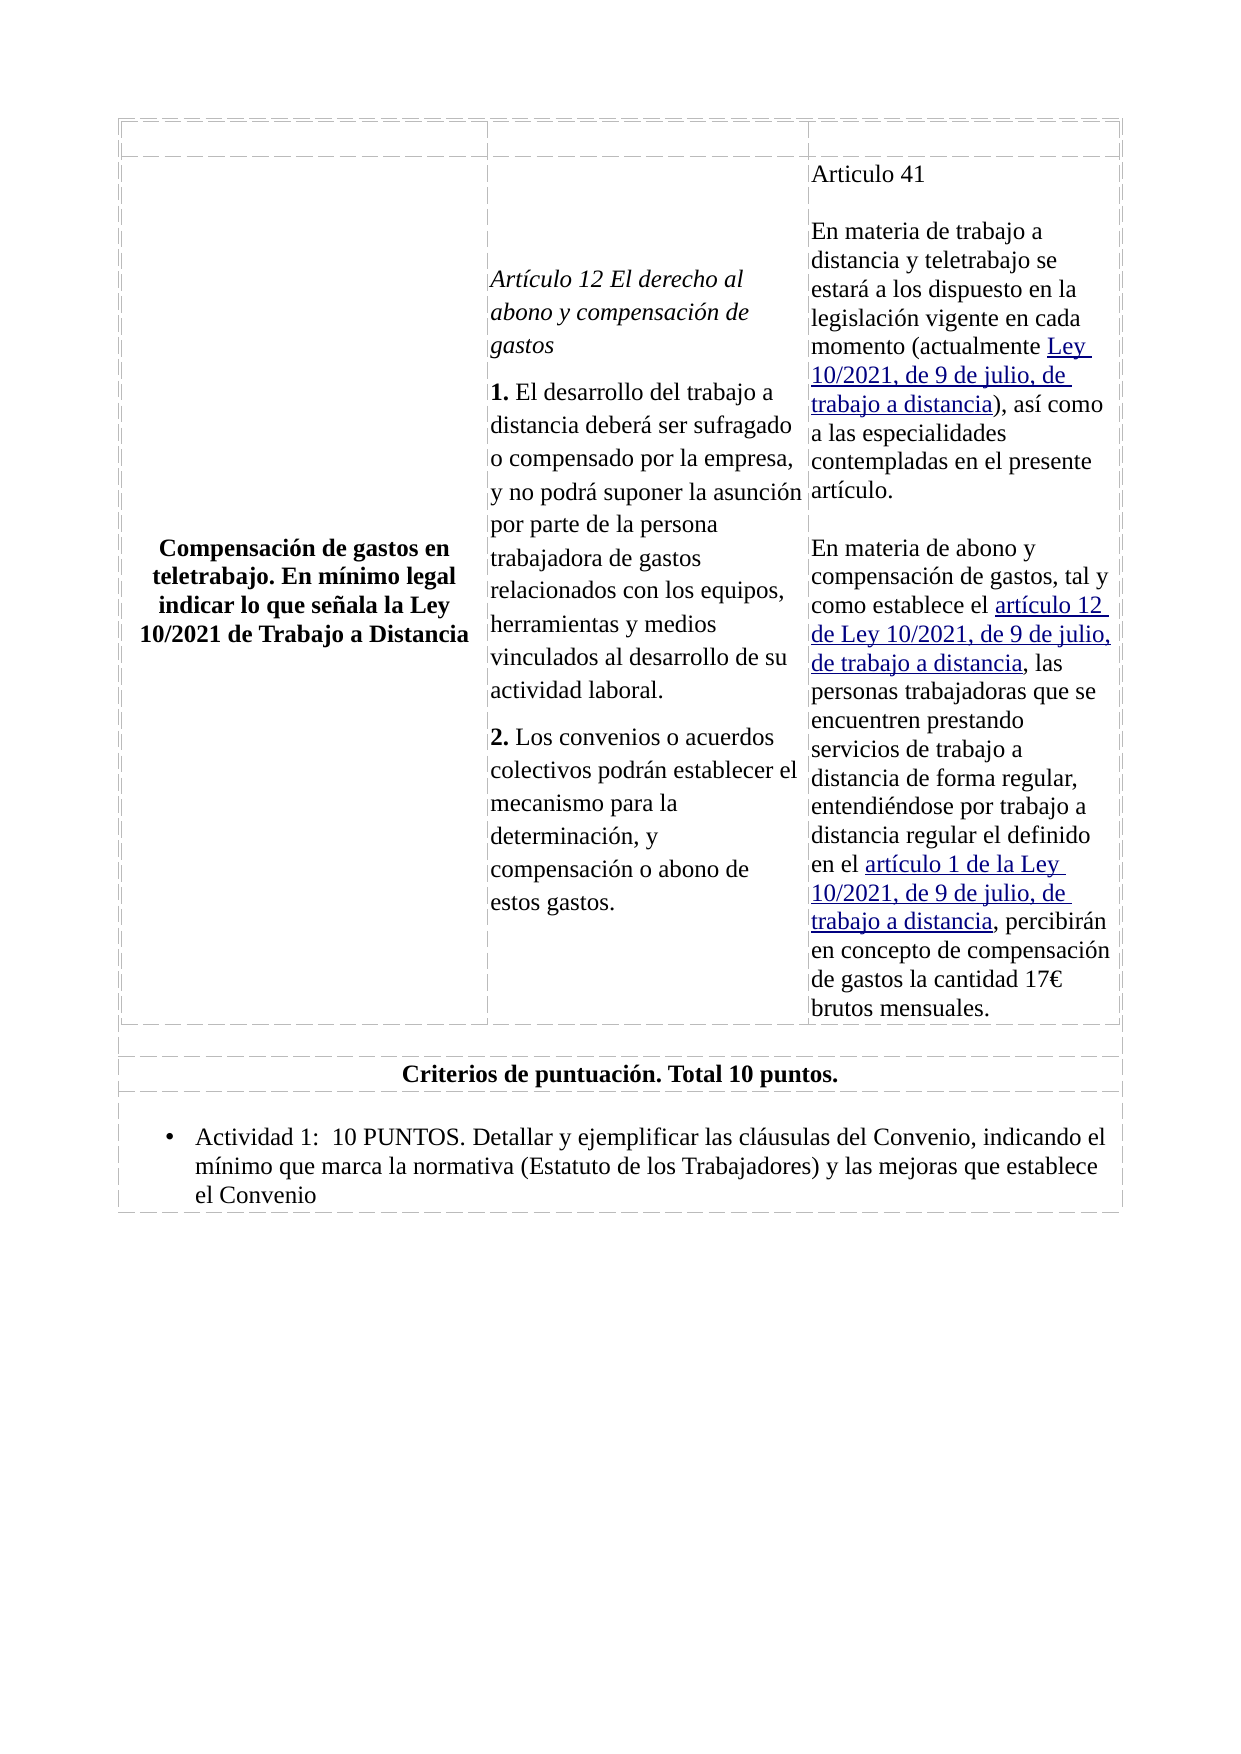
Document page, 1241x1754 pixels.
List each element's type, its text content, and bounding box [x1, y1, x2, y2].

table_header [118, 118, 1122, 1056]
table_cell Actividad 1: 10 PUNTOS. Detallar y ejemplificar las cláusulas del Convenio, indicando el mínimo que marca la normativa (Estatuto de los Trabajadores) y las mejoras que establece el Convenio [118, 1091, 1122, 1212]
table_cell Articulo 41 En materia de trabajo a distancia y teletrabajo se estará a los dispuesto en la legislación vigente en cada momento (actualmente Ley 10/2021, de 9 de julio, de trabajo a distancia), así como a las especialidades contempladas en el presente artículo. En materia de abono y compensación de gastos, tal y como establece el artículo 12 de Ley 10/2021, de 9 de julio, de trabajo a distancia, las personas trabajadoras que se encuentren prestando servicios de trabajo a distancia de forma regular, entendiéndose por trabajo a distancia regular el definido en el artículo 1 de la Ley 10/2021, de 9 de julio, de trabajo a distancia, percibirán en concepto de compensación de gastos la cantidad 17€ brutos mensuales. [808, 156, 1119, 1024]
table_cell Artículo 12 El derecho al abono y compensación de gastos 1. El desarrollo del trabajo a distancia deberá ser sufragado o compensado por la empresa, y no podrá suponer la asunción por parte de la persona trabajadora de gastos relacionados con los equipos, herramientas y medios vinculados al desarrollo de su actividad laboral. 2. Los convenios o acuerdos colectivos podrán establecer el mecanismo para la determinación, y compensación o abono de estos gastos. [487, 156, 808, 1024]
table_cell [487, 121, 808, 156]
table_cell Compensación de gastos en teletrabajo. En mínimo legal indicar lo que señala la Ley 10/2021 de Trabajo a Distancia [121, 156, 487, 1024]
table_cell [121, 121, 487, 156]
table_cell [808, 121, 1119, 156]
table_cell Criterios de puntuación. Total 10 puntos. [118, 1056, 1122, 1091]
